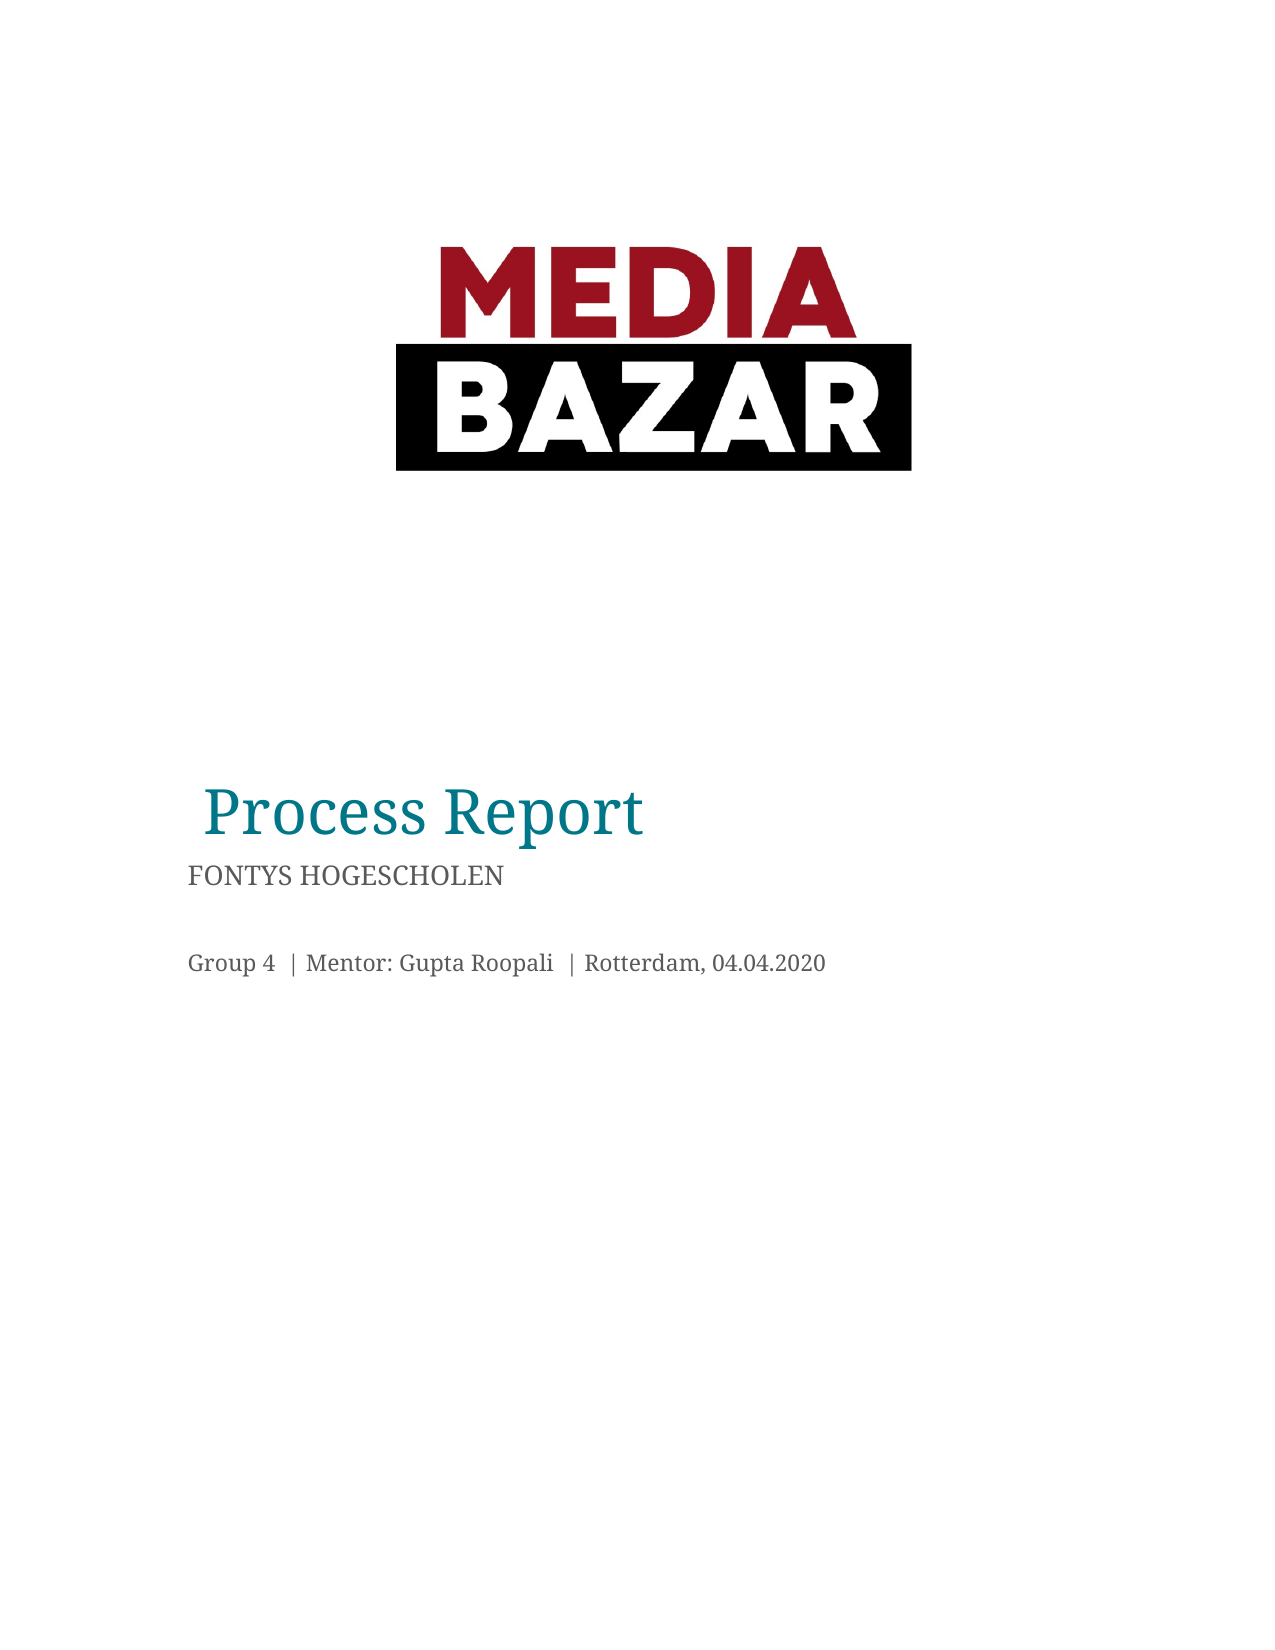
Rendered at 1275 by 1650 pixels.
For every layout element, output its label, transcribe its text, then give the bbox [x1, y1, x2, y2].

text Group 4 | Mentor: Gupta Roopali | Rotterdam, 04.04.2020 [187, 947, 1087, 978]
title Process Report [187, 767, 1087, 852]
subtitle Fontys Hogescholen [187, 857, 1087, 893]
